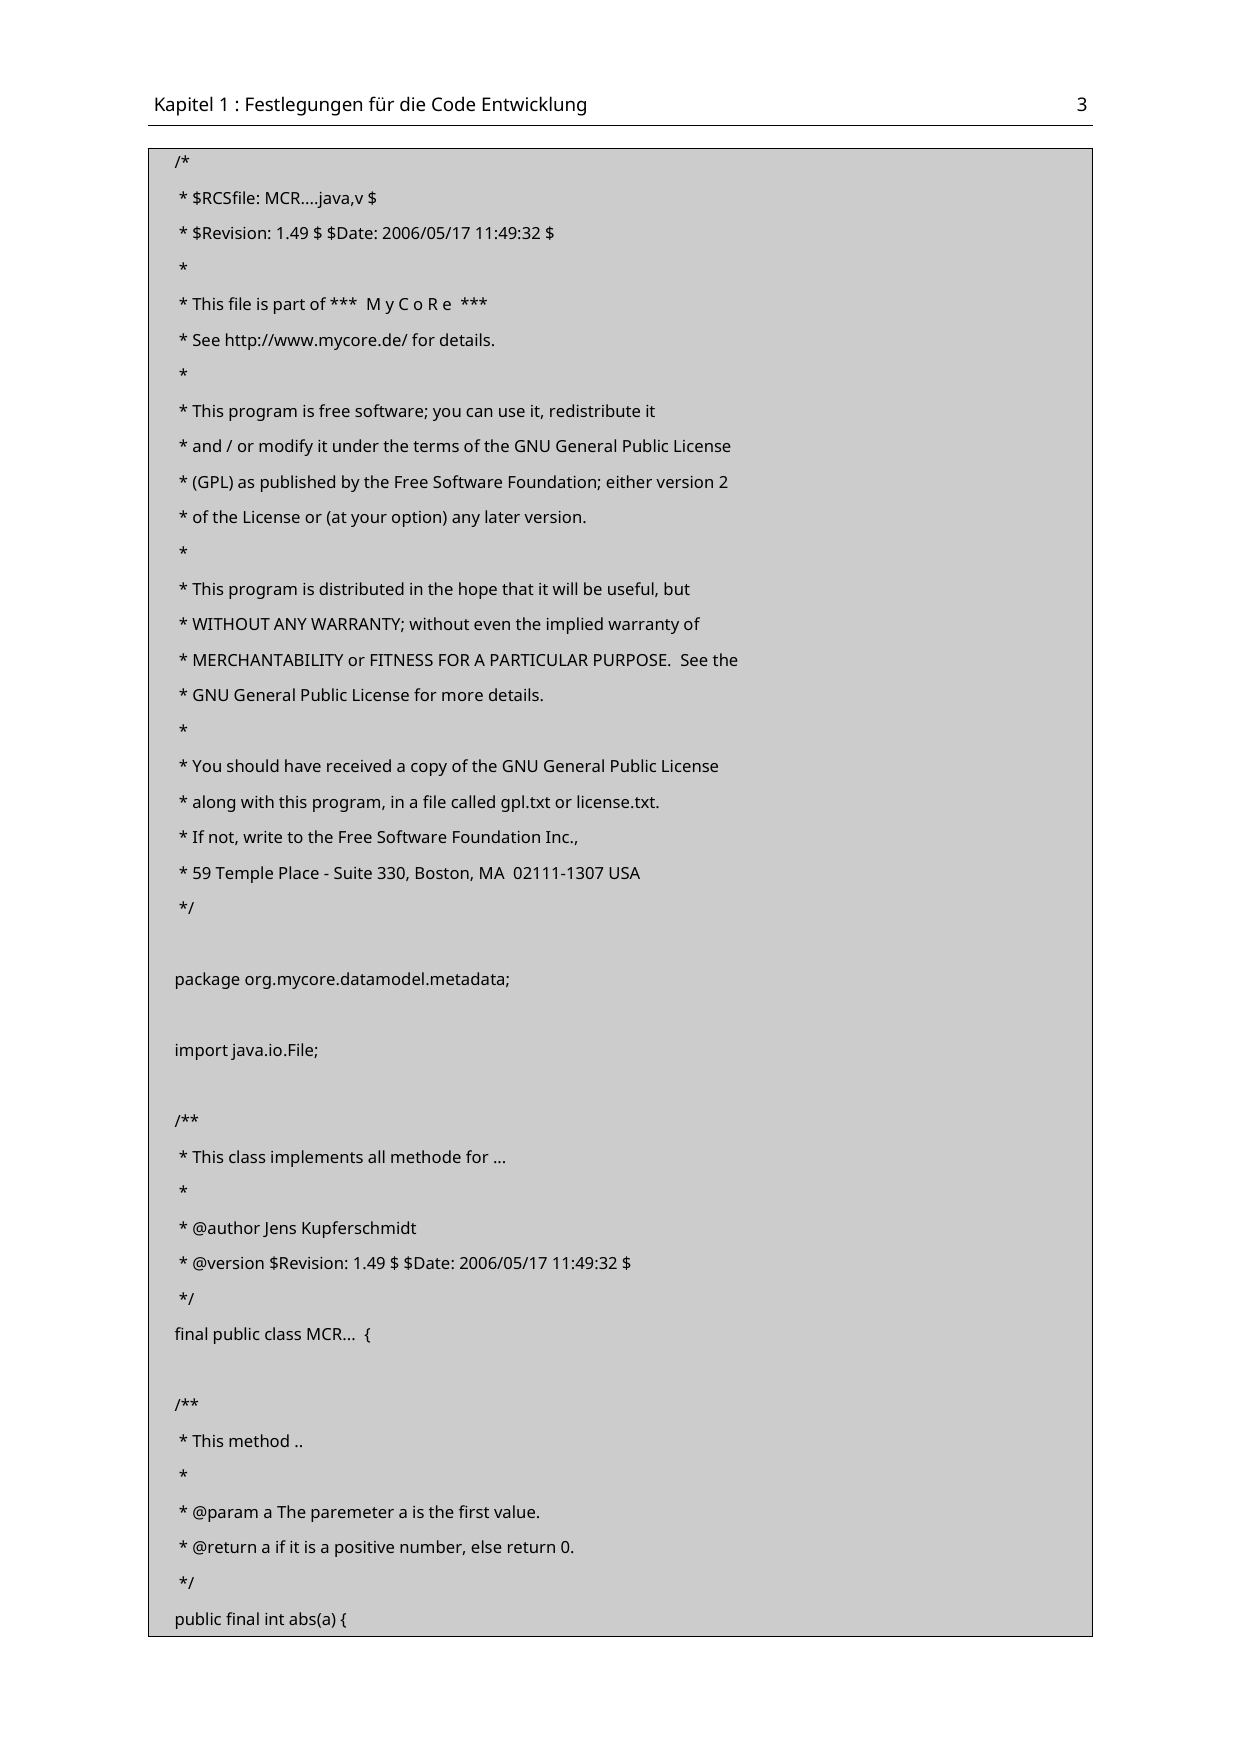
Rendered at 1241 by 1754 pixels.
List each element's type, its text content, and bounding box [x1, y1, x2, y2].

text * along with this program, in a file called gpl.txt or license.txt. [174, 790, 1066, 813]
text */ [174, 897, 1066, 919]
text /* [174, 151, 1066, 174]
text * This class implements all methode for ... [174, 1145, 1066, 1168]
text */ [174, 1287, 1066, 1310]
text * @author Jens Kupferschmidt [174, 1216, 1066, 1239]
text * [174, 364, 1066, 387]
text * [174, 541, 1066, 564]
text * and / or modify it under the terms of the GNU General Public License [174, 435, 1066, 458]
text * This file is part of *** M y C o R e *** [174, 293, 1066, 316]
text * 59 Temple Place - Suite 330, Boston, MA 02111-1307 USA [174, 861, 1066, 884]
text * MERCHANTABILITY or FITNESS FOR A PARTICULAR PURPOSE. See the [174, 648, 1066, 671]
text * GNU General Public License for more details. [174, 683, 1066, 706]
text * @version $Revision: 1.49 $ $Date: 2006/05/17 11:49:32 $ [174, 1252, 1066, 1275]
text * $RCSfile: MCR....java,v $ [174, 186, 1066, 209]
text * This program is distributed in the hope that it will be useful, but [174, 577, 1066, 600]
text public final int abs(a) { [174, 1607, 1066, 1630]
text * See http://www.mycore.de/ for details. [174, 328, 1066, 351]
text */ [174, 1571, 1066, 1594]
text * WITHOUT ANY WARRANTY; without even the implied warranty of [174, 612, 1066, 635]
text * [174, 1181, 1066, 1204]
text * If not, write to the Free Software Foundation Inc., [174, 826, 1066, 848]
text * [174, 719, 1066, 742]
text * [174, 257, 1066, 280]
text /** [174, 1394, 1066, 1417]
text package org.mycore.datamodel.metadata; [174, 968, 1066, 991]
text * of the License or (at your option) any later version. [174, 506, 1066, 529]
text /** [174, 1110, 1066, 1133]
text * This program is free software; you can use it, redistribute it [174, 399, 1066, 422]
text * [174, 1465, 1066, 1488]
text * $Revision: 1.49 $ $Date: 2006/05/17 11:49:32 $ [174, 222, 1066, 245]
text import java.io.File; [174, 1039, 1066, 1062]
text * (GPL) as published by the Free Software Foundation; either version 2 [174, 470, 1066, 493]
text * This method .. [174, 1429, 1066, 1452]
text final public class MCR... { [174, 1323, 1066, 1346]
text * You should have received a copy of the GNU General Public License [174, 754, 1066, 777]
text * @return a if it is a positive number, else return 0. [174, 1536, 1066, 1559]
text * @param a The paremeter a is the first value. [174, 1500, 1066, 1523]
